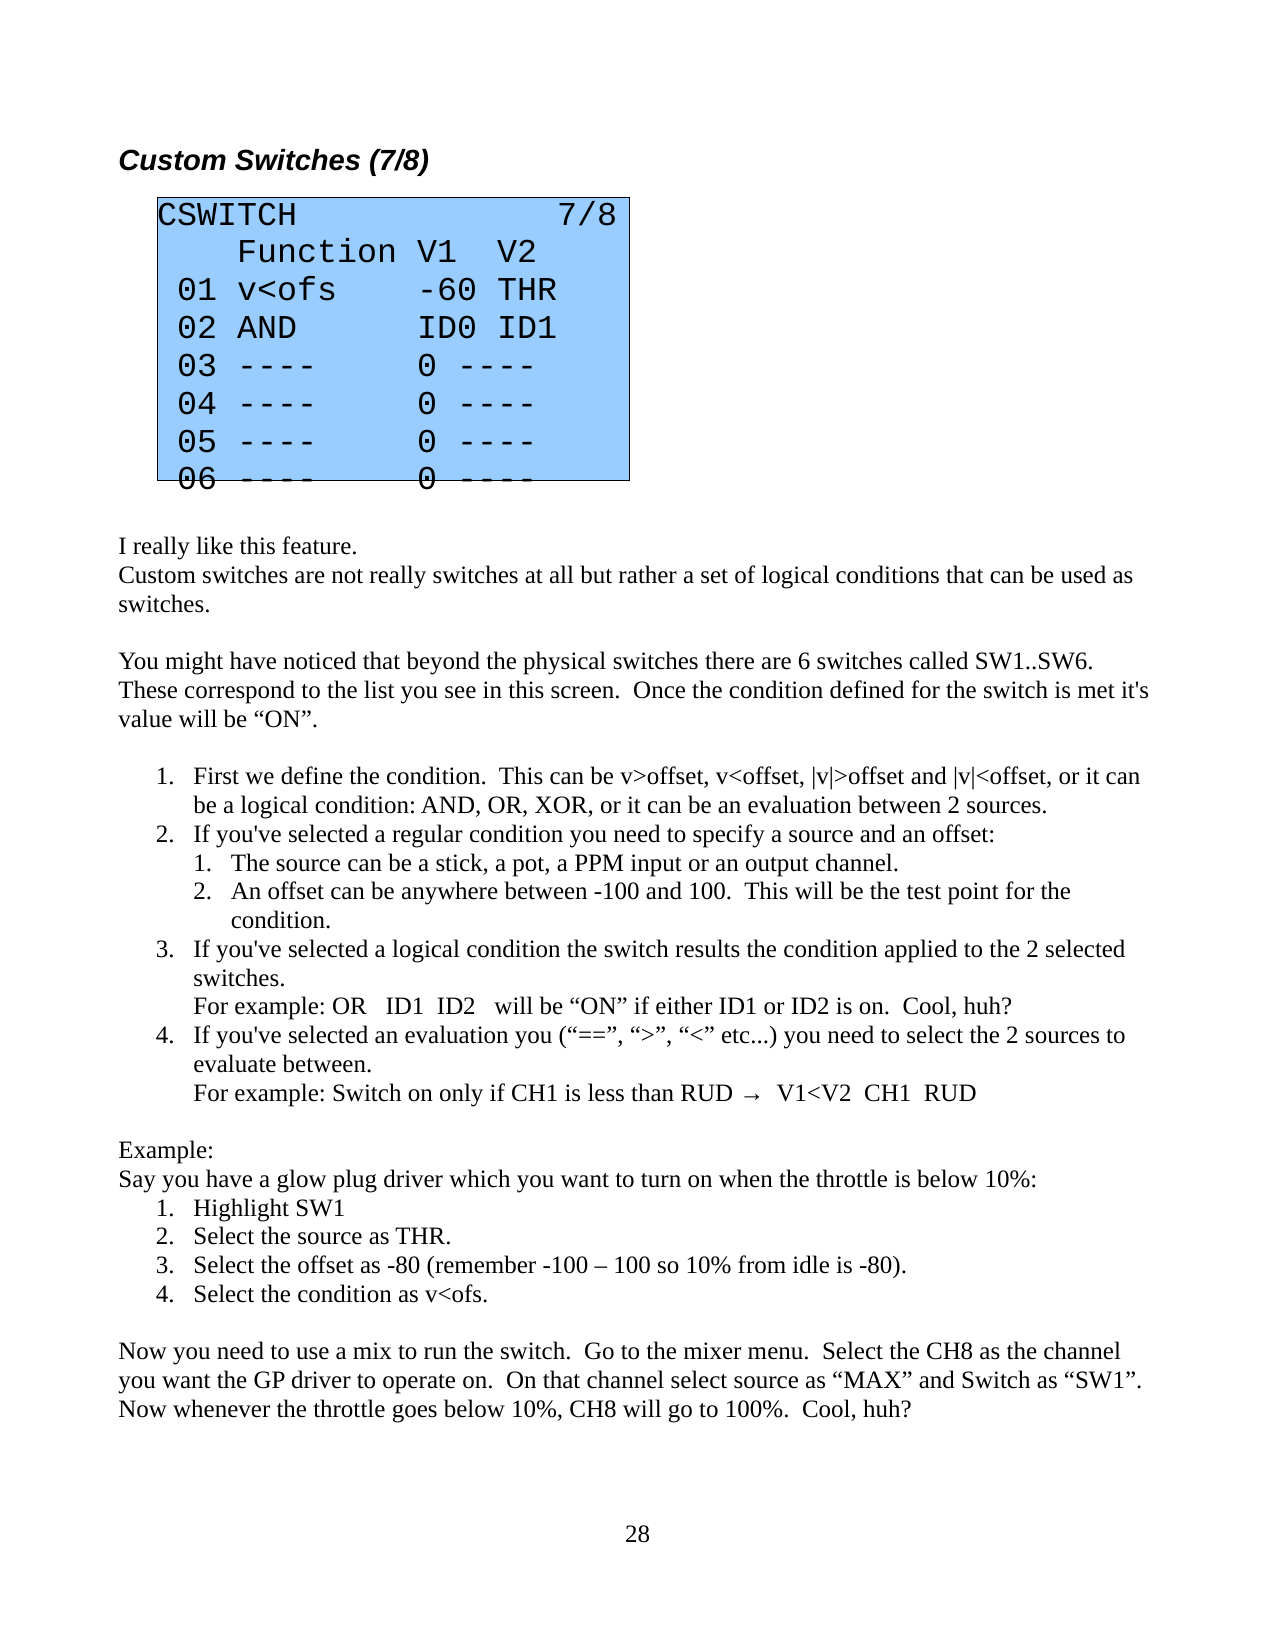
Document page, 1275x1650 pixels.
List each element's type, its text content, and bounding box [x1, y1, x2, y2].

text Now whenever the throttle goes below 10%, CH8 will go to 100%. Cool, huh? [118, 1394, 1157, 1423]
list If you've selected a regular condition you need to specify a source and an offset: [156, 819, 1157, 848]
subtitle Custom Switches (7/8) [118, 143, 1157, 177]
list Highlight SW1 [156, 1193, 1157, 1221]
text Custom switches are not really switches at all but rather a set of logical conditions that can be used as switches. [118, 560, 1157, 618]
list If you've selected an evaluation you (“==”, “>”, “<” etc...) you need to select the 2 sources to evaluate between. For example: Switch on only if CH1 is less than RUD → V1<V2 CH1 RUD [156, 1020, 1157, 1106]
list Select the condition as v<ofs. [156, 1279, 1157, 1308]
text Now you need to use a mix to run the switch. Go to the mixer menu. Select the CH8 as the channel you want the GP driver to operate on. On that channel select source as “MAX” and Switch as “SW1”. [118, 1336, 1157, 1394]
text You might have noticed that beyond the physical switches there are 6 switches called SW1..SW6. These correspond to the list you see in this screen. Once the condition defined for the switch is met it's value will be “ON”. [118, 646, 1157, 733]
text Say you have a glow plug driver which you want to turn on when the throttle is below 10%: [118, 1164, 1157, 1193]
text I really like this feature. [118, 531, 1157, 560]
list Select the source as THR. [156, 1221, 1157, 1250]
list First we define the condition. This can be v>offset, v<offset, |v|>offset and |v|<offset, or it can be a logical condition: AND, OR, XOR, or it can be an evaluation between 2 sources. [156, 761, 1157, 819]
list The source can be a stick, a pot, a PPM input or an output channel. [193, 848, 1157, 876]
text Example: [118, 1135, 1157, 1164]
list An offset can be anywhere between -100 and 100. This will be the test point for the condition. [193, 876, 1157, 934]
list Select the offset as -80 (remember -100 – 100 so 10% from idle is -80). [156, 1250, 1157, 1279]
list If you've selected a logical condition the switch results the condition applied to the 2 selected switches. For example: OR ID1 ID2 will be “ON” if either ID1 or ID2 is on. Cool, huh? [156, 934, 1157, 1020]
